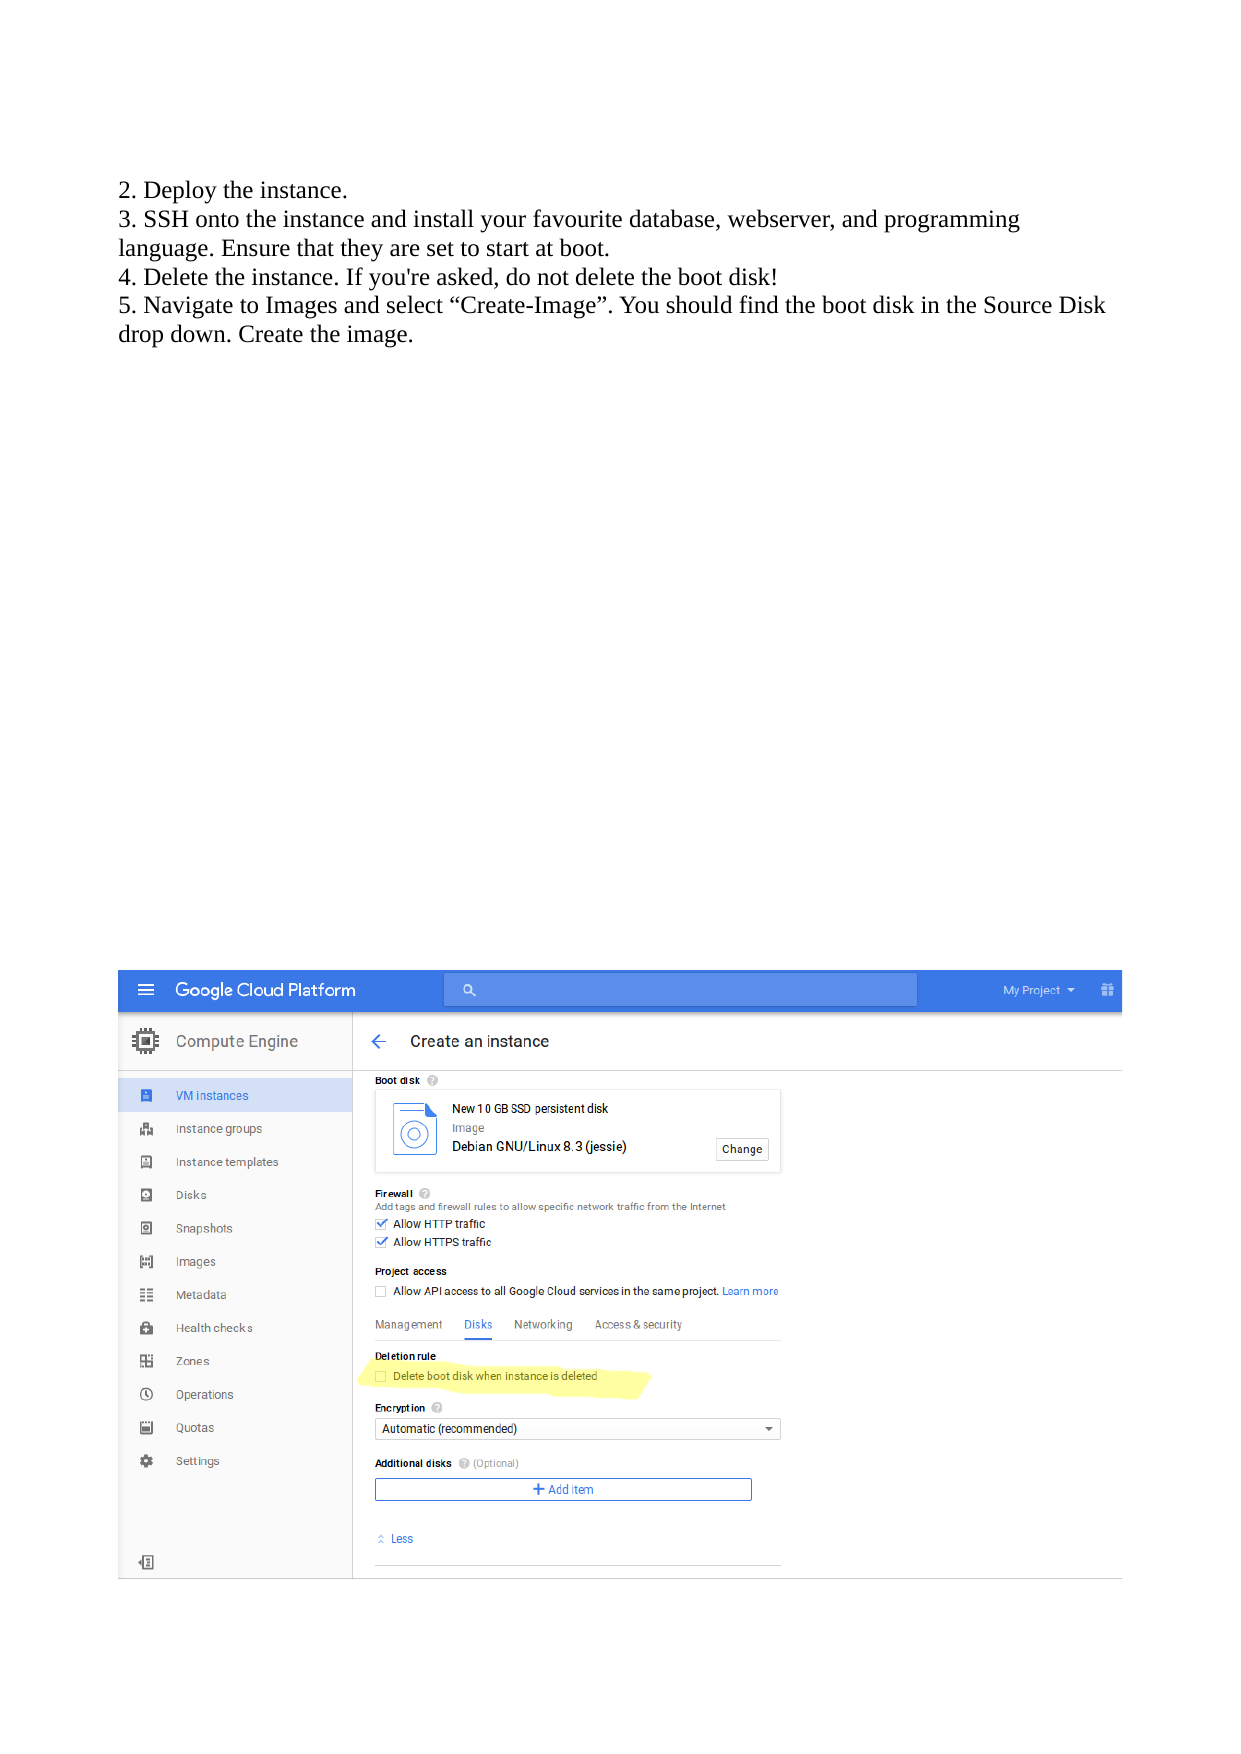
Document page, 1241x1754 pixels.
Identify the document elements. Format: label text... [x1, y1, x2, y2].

text 3. SSH onto the instance and install your favourite database, webserver, and programming language. Ensure that they are set to start at boot. [118, 204, 1122, 262]
text 4. Delete the instance. If you're asked, do not delete the boot disk! [118, 262, 1122, 291]
picture [118, 970, 1123, 1579]
text 5. Navigate to Images and select “Create-Image”. You should find the boot disk in the Source Disk drop down. Create the image. [118, 291, 1122, 348]
text 2. Deploy the instance. [118, 176, 1122, 204]
